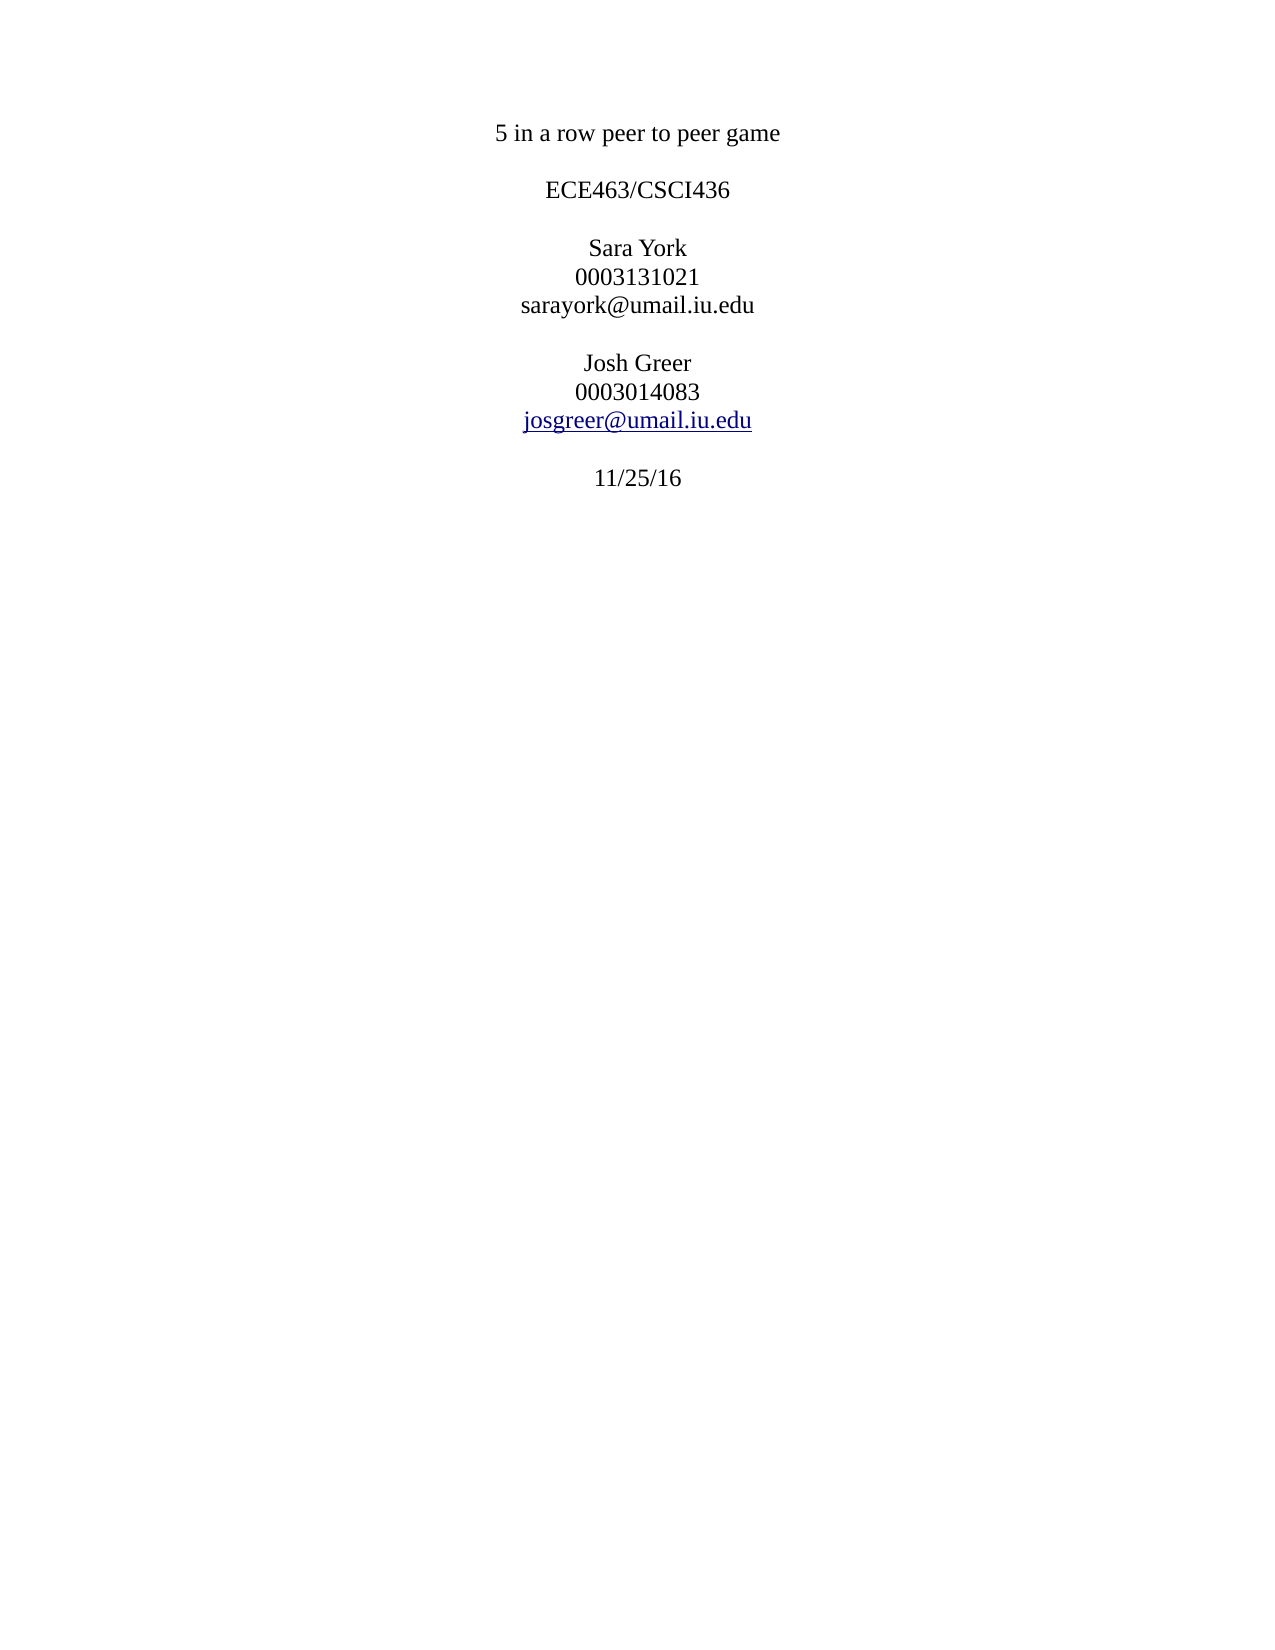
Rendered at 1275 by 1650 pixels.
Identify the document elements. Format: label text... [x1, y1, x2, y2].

text Sara York [118, 233, 1157, 262]
text Josh Greer [118, 348, 1157, 377]
text ECE463/CSCI436 [118, 176, 1157, 204]
text josgreer@umail.iu.edu [118, 406, 1157, 434]
text sarayork@umail.iu.edu [118, 291, 1157, 319]
text 11/25/16 [118, 463, 1157, 492]
text 0003014083 [118, 377, 1157, 406]
text 0003131021 [118, 262, 1157, 291]
text 5 in a row peer to peer game [118, 118, 1157, 147]
